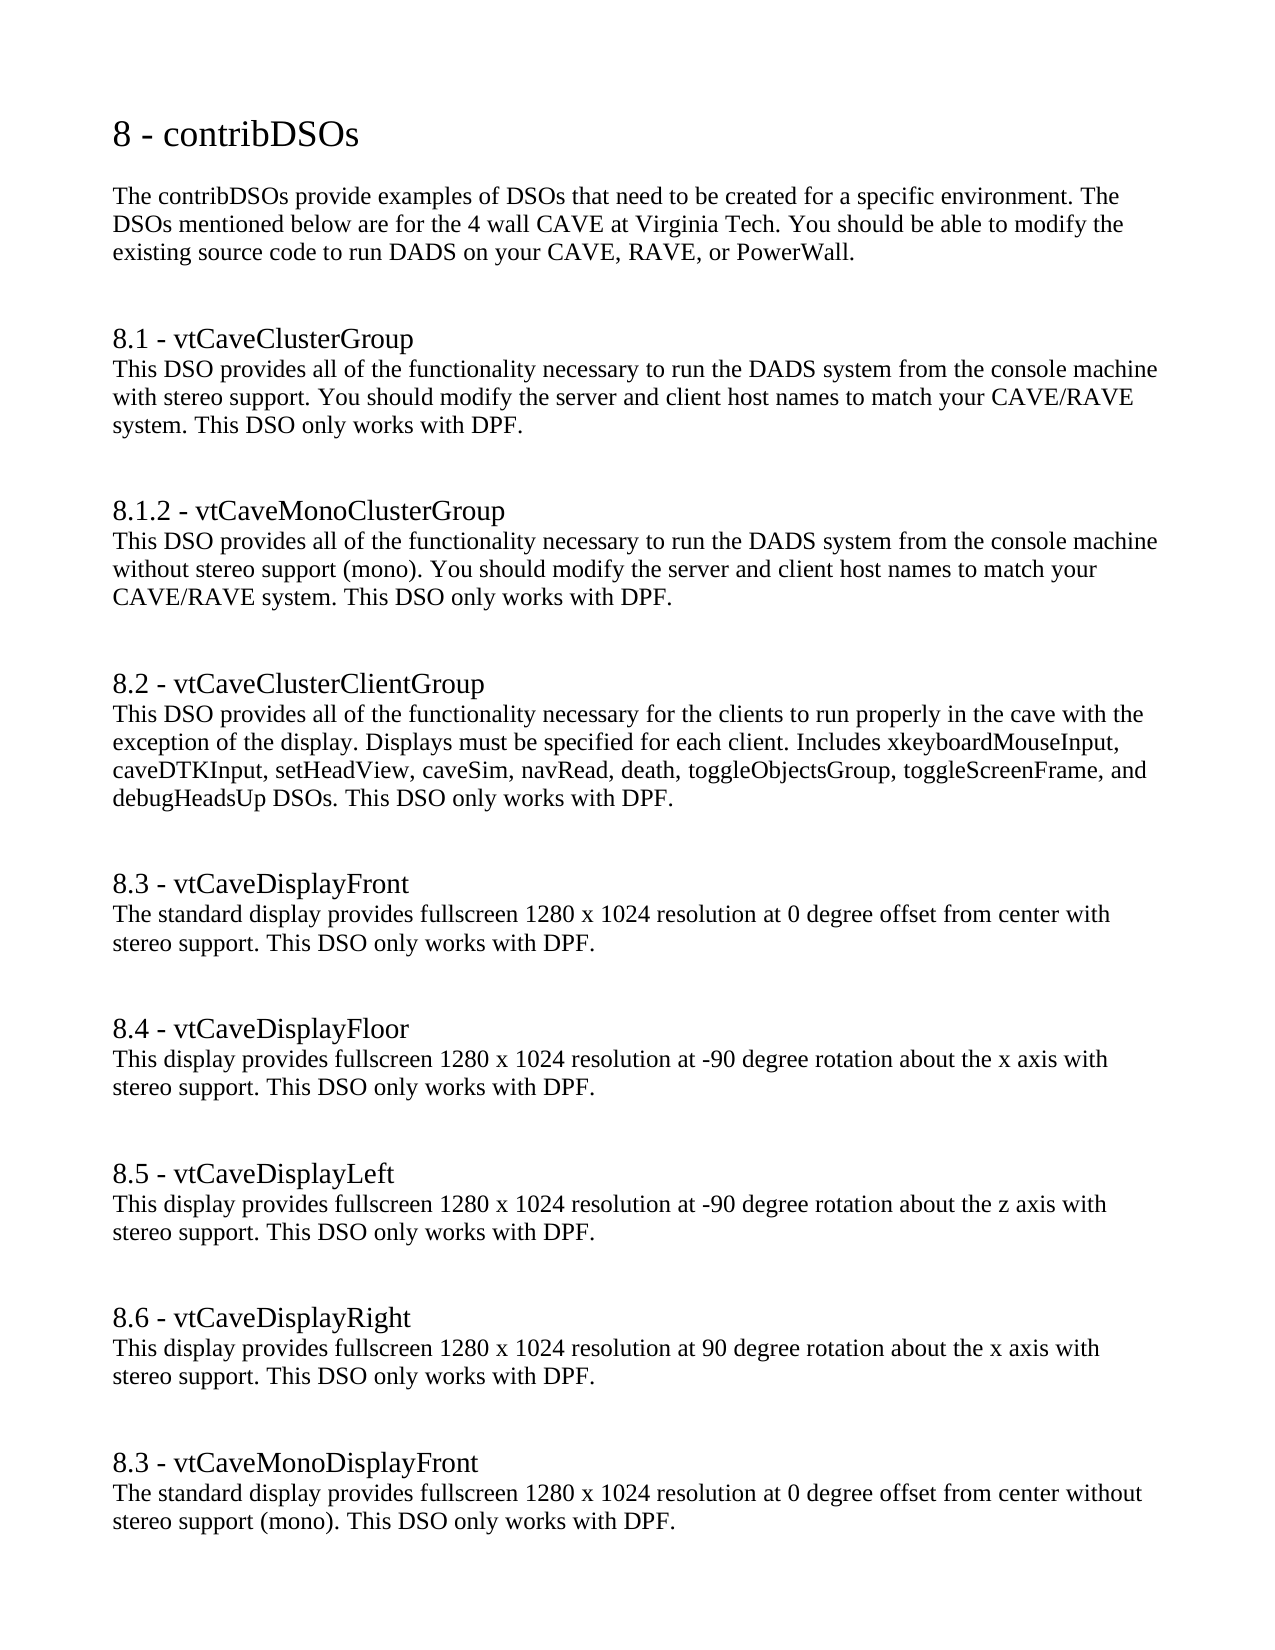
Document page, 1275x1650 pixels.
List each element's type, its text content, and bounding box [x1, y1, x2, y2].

text 8.6 - vtCaveDisplayRight [112, 1302, 1162, 1334]
text This display provides fullscreen 1280 x 1024 resolution at -90 degree rotation about the x axis with stereo support. This DSO only works with DPF. [112, 1045, 1162, 1101]
text 8.3 - vtCaveDisplayFront [112, 868, 1162, 900]
text This DSO provides all of the functionality necessary for the clients to run properly in the cave with the exception of the display. Displays must be specified for each client. Includes xkeyboardMouseInput, caveDTKInput, setHeadView, caveSim, navRead, death, toggleObjectsGroup, toggleScreenFrame, and debugHeadsUp DSOs. This DSO only works with DPF. [112, 700, 1162, 812]
text This DSO provides all of the functionality necessary to run the DADS system from the console machine without stereo support (mono). You should modify the server and client host names to match your CAVE/RAVE system. This DSO only works with DPF. [112, 527, 1162, 611]
text 8 - contribDSOs [112, 112, 1162, 154]
text 8.1 - vtCaveClusterGroup [112, 322, 1162, 354]
text 8.1.2 - vtCaveMonoClusterGroup [112, 495, 1162, 527]
text The standard display provides fullscreen 1280 x 1024 resolution at 0 degree offset from center without stereo support (mono). This DSO only works with DPF. [112, 1479, 1162, 1535]
text The standard display provides fullscreen 1280 x 1024 resolution at 0 degree offset from center with stereo support. This DSO only works with DPF. [112, 900, 1162, 956]
text The contribDSOs provide examples of DSOs that need to be created for a specific environment. The DSOs mentioned below are for the 4 wall CAVE at Virginia Tech. You should be able to modify the existing source code to run DADS on your CAVE, RAVE, or PowerWall. [112, 182, 1162, 266]
text This DSO provides all of the functionality necessary to run the DADS system from the console machine with stereo support. You should modify the server and client host names to match your CAVE/RAVE system. This DSO only works with DPF. [112, 354, 1162, 439]
text 8.5 - vtCaveDisplayLeft [112, 1157, 1162, 1189]
text 8.2 - vtCaveClusterClientGroup [112, 667, 1162, 700]
text 8.3 - vtCaveMonoDisplayFront [112, 1446, 1162, 1479]
text This display provides fullscreen 1280 x 1024 resolution at -90 degree rotation about the z axis with stereo support. This DSO only works with DPF. [112, 1189, 1162, 1246]
text 8.4 - vtCaveDisplayFloor [112, 1012, 1162, 1045]
text This display provides fullscreen 1280 x 1024 resolution at 90 degree rotation about the x axis with stereo support. This DSO only works with DPF. [112, 1334, 1162, 1390]
